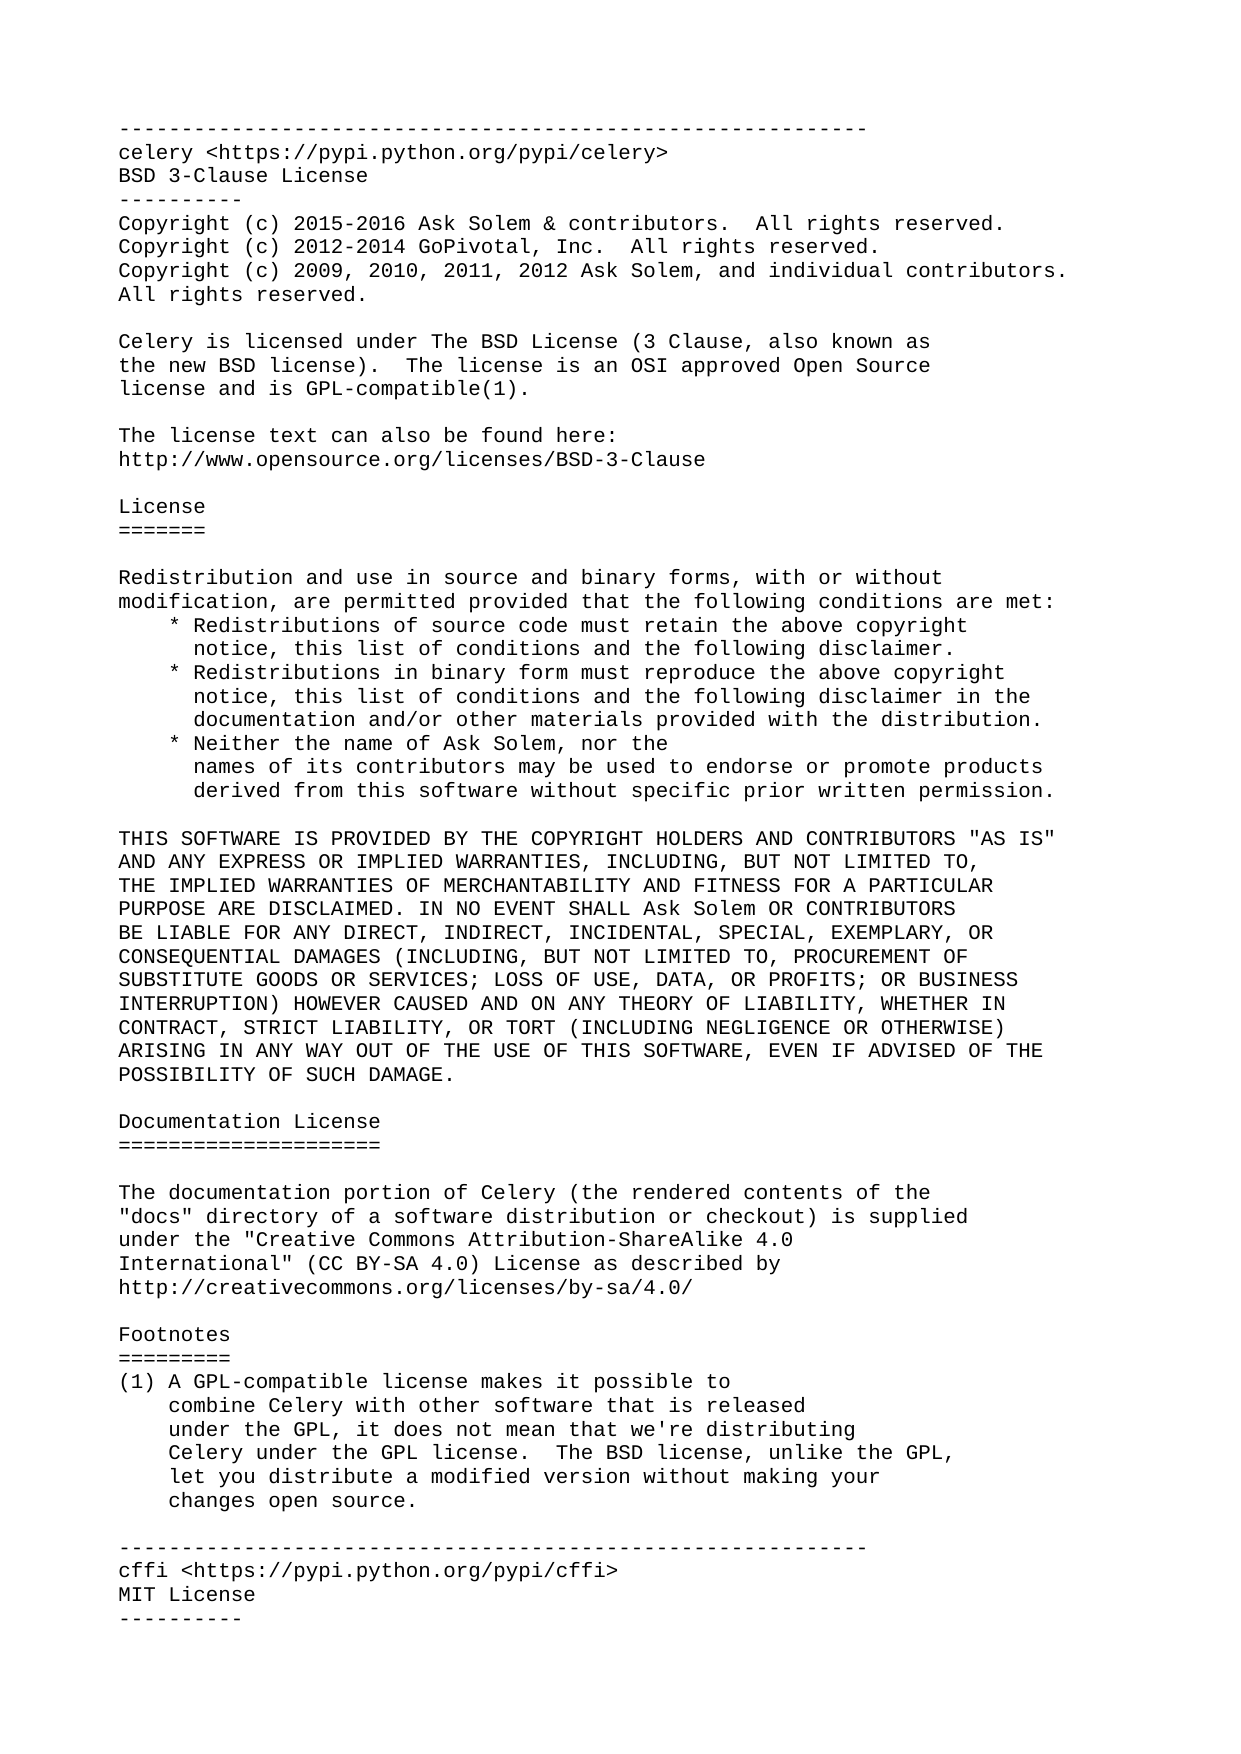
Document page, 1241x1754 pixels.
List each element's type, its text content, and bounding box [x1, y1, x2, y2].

text documentation and/or other materials provided with the distribution. [118, 709, 1122, 733]
text ===================== [118, 1135, 1122, 1158]
text POSSIBILITY OF SUCH DAMAGE. [118, 1064, 1122, 1088]
text The documentation portion of Celery (the rendered contents of the [118, 1182, 1122, 1206]
text Celery is licensed under The BSD License (3 Clause, also known as [118, 331, 1122, 354]
text http://creativecommons.org/licenses/by-sa/4.0/ [118, 1277, 1122, 1300]
text THIS SOFTWARE IS PROVIDED BY THE COPYRIGHT HOLDERS AND CONTRIBUTORS "AS IS" [118, 827, 1122, 851]
text under the GPL, it does not mean that we're distributing [118, 1419, 1122, 1442]
text Celery under the GPL license. The BSD license, unlike the GPL, [118, 1442, 1122, 1466]
text names of its contributors may be used to endorse or promote products [118, 757, 1122, 780]
text Copyright (c) 2012-2014 GoPivotal, Inc. All rights reserved. [118, 236, 1122, 260]
text ------------------------------------------------------------ [118, 118, 1122, 142]
text ======= [118, 520, 1122, 544]
text notice, this list of conditions and the following disclaimer. [118, 638, 1122, 662]
text Documentation License [118, 1111, 1122, 1135]
text ---------- [118, 189, 1122, 213]
text THE IMPLIED WARRANTIES OF MERCHANTABILITY AND FITNESS FOR A PARTICULAR [118, 875, 1122, 898]
text Copyright (c) 2009, 2010, 2011, 2012 Ask Solem, and individual contributors. All rights reserved. [118, 260, 1122, 307]
text cffi <https://pypi.python.org/pypi/cffi> [118, 1561, 1122, 1584]
text Redistribution and use in source and binary forms, with or without [118, 567, 1122, 591]
text Copyright (c) 2015-2016 Ask Solem & contributors. All rights reserved. [118, 213, 1122, 236]
text notice, this list of conditions and the following disclaimer in the [118, 686, 1122, 709]
text Footnotes [118, 1324, 1122, 1348]
text SUBSTITUTE GOODS OR SERVICES; LOSS OF USE, DATA, OR PROFITS; OR BUSINESS [118, 969, 1122, 993]
text modification, are permitted provided that the following conditions are met: [118, 591, 1122, 615]
text The license text can also be found here: [118, 426, 1122, 449]
text license and is GPL-compatible(1). [118, 378, 1122, 402]
text * Neither the name of Ask Solem, nor the [118, 733, 1122, 757]
text celery <https://pypi.python.org/pypi/celery> [118, 142, 1122, 165]
text License [118, 496, 1122, 520]
text let you distribute a modified version without making your [118, 1466, 1122, 1489]
text ------------------------------------------------------------ [118, 1537, 1122, 1561]
text MIT License [118, 1584, 1122, 1608]
text * Redistributions of source code must retain the above copyright [118, 615, 1122, 638]
text http://www.opensource.org/licenses/BSD-3-Clause [118, 449, 1122, 473]
text BSD 3-Clause License [118, 165, 1122, 189]
text ARISING IN ANY WAY OUT OF THE USE OF THIS SOFTWARE, EVEN IF ADVISED OF THE [118, 1040, 1122, 1064]
text (1) A GPL-compatible license makes it possible to [118, 1371, 1122, 1395]
text CONSEQUENTIAL DAMAGES (INCLUDING, BUT NOT LIMITED TO, PROCUREMENT OF [118, 946, 1122, 969]
text PURPOSE ARE DISCLAIMED. IN NO EVENT SHALL Ask Solem OR CONTRIBUTORS [118, 898, 1122, 922]
text combine Celery with other software that is released [118, 1395, 1122, 1419]
text AND ANY EXPRESS OR IMPLIED WARRANTIES, INCLUDING, BUT NOT LIMITED TO, [118, 851, 1122, 875]
text BE LIABLE FOR ANY DIRECT, INDIRECT, INCIDENTAL, SPECIAL, EXEMPLARY, OR [118, 922, 1122, 946]
text * Redistributions in binary form must reproduce the above copyright [118, 662, 1122, 686]
text CONTRACT, STRICT LIABILITY, OR TORT (INCLUDING NEGLIGENCE OR OTHERWISE) [118, 1017, 1122, 1040]
text International" (CC BY-SA 4.0) License as described by [118, 1253, 1122, 1277]
text the new BSD license). The license is an OSI approved Open Source [118, 354, 1122, 378]
text under the "Creative Commons Attribution-ShareAlike 4.0 [118, 1229, 1122, 1253]
text "docs" directory of a software distribution or checkout) is supplied [118, 1206, 1122, 1229]
text changes open source. [118, 1489, 1122, 1513]
text ---------- [118, 1608, 1122, 1631]
text INTERRUPTION) HOWEVER CAUSED AND ON ANY THEORY OF LIABILITY, WHETHER IN [118, 993, 1122, 1017]
text ========= [118, 1348, 1122, 1371]
text derived from this software without specific prior written permission. [118, 780, 1122, 804]
